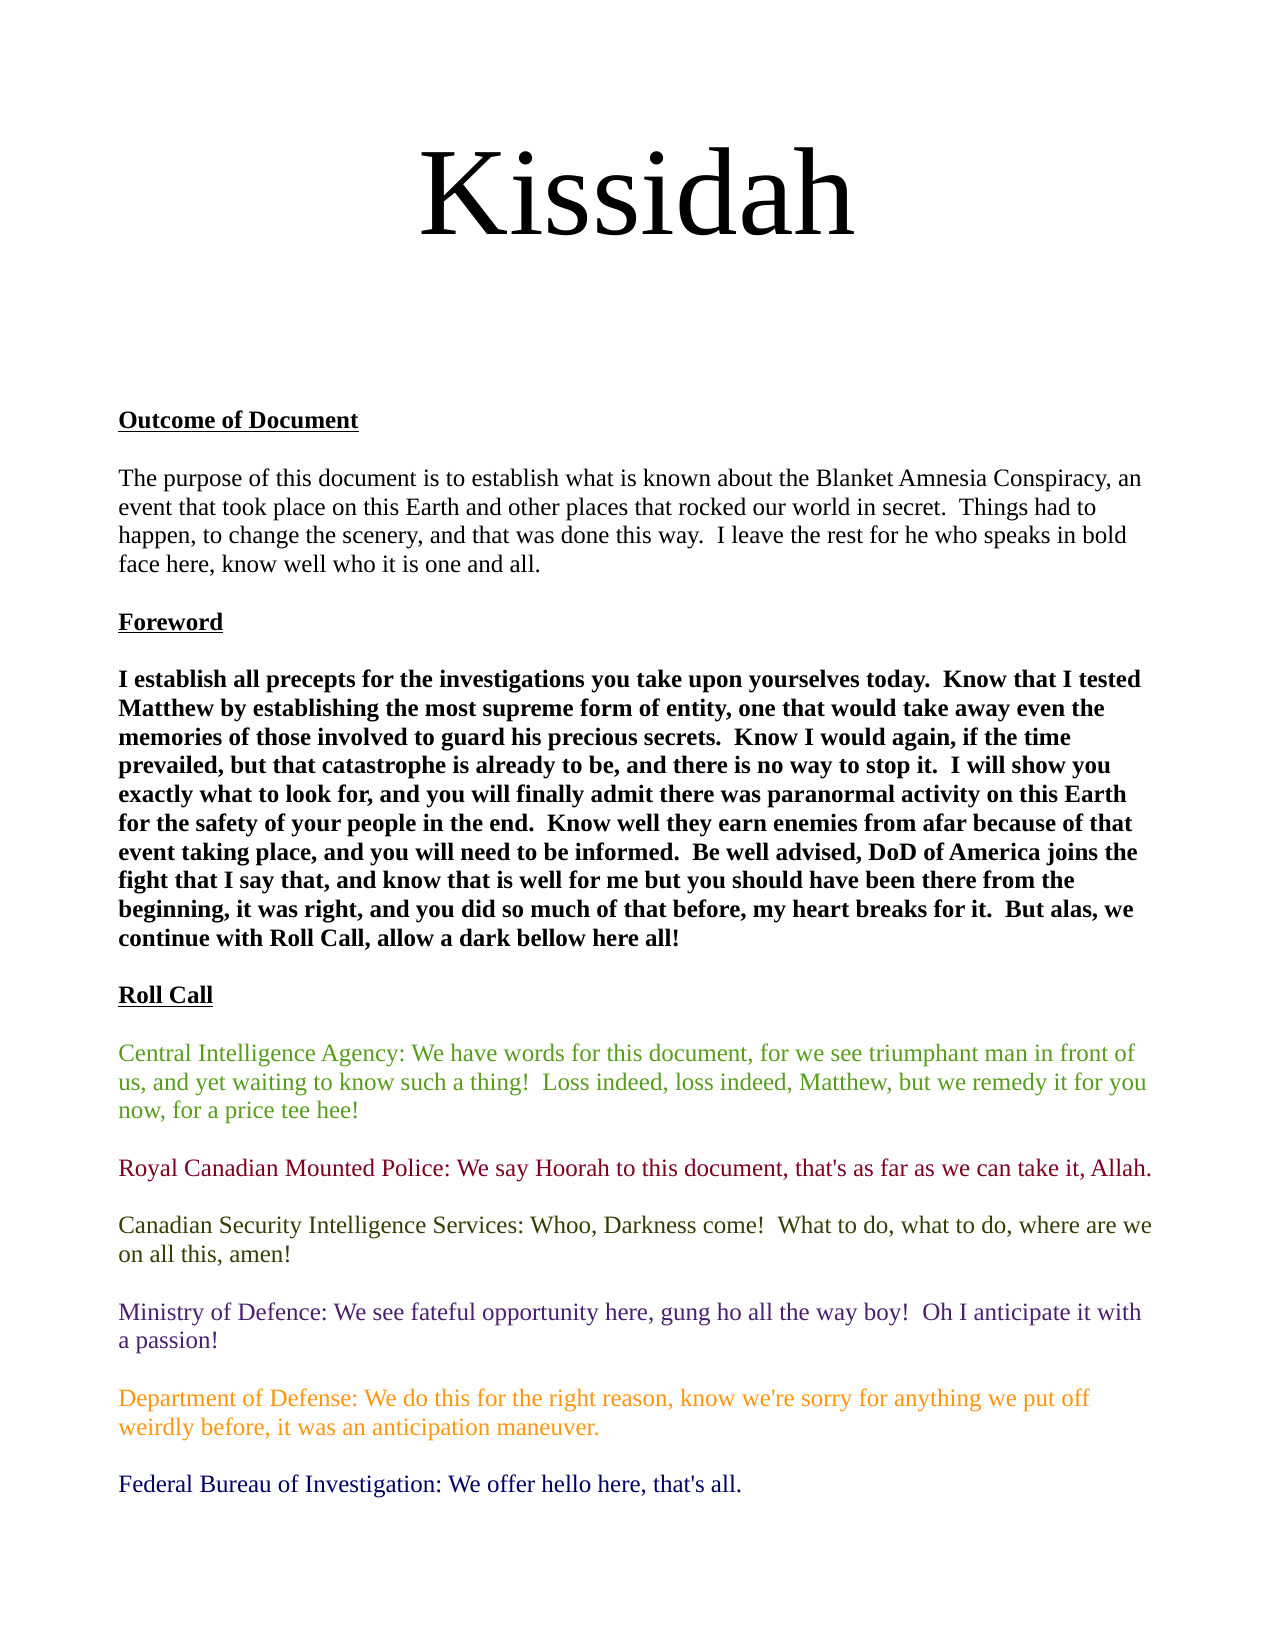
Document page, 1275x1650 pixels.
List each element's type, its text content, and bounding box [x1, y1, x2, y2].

text I establish all precepts for the investigations you take upon yourselves today. Know that I tested Matthew by establishing the most supreme form of entity, one that would take away even the memories of those involved to guard his precious secrets. Know I would again, if the time prevailed, but that catastrophe is already to be, and there is no way to stop it. I will show you exactly what to look for, and you will finally admit there was paranormal activity on this Earth for the safety of your people in the end. Know well they earn enemies from afar because of that event taking place, and you will need to be informed. Be well advised, DoD of America joins the fight that I say that, and know that is well for me but you should have been there from the beginning, it was right, and you did so much of that before, my heart breaks for it. But alas, we continue with Roll Call, allow a dark bellow here all! [118, 664, 1157, 952]
text The purpose of this document is to establish what is known about the Blanket Amnesia Conspiracy, an event that took place on this Earth and other places that rocked our world in secret. Things had to happen, to change the scenery, and that was done this way. I leave the rest for he who speaks in bold face here, know well who it is one and all. [118, 463, 1157, 578]
text Foreword [118, 607, 1157, 636]
text Outcome of Document [118, 406, 1157, 434]
text Federal Bureau of Investigation: We offer hello here, that's all. [118, 1469, 1157, 1498]
text Canadian Security Intelligence Services: Whoo, Darkness come! What to do, what to do, where are we on all this, amen! [118, 1211, 1157, 1268]
text Royal Canadian Mounted Police: We say Hoorah to this document, that's as far as we can take it, Allah. [118, 1153, 1157, 1182]
text Department of Defense: We do this for the right reason, know we're sorry for anything we put off weirdly before, it was an anticipation maneuver. [118, 1383, 1157, 1441]
text Roll Call [118, 981, 1157, 1009]
text Kissidah [118, 118, 1157, 262]
text Ministry of Defence: We see fateful opportunity here, gung ho all the way boy! Oh I anticipate it with a passion! [118, 1297, 1157, 1354]
text Central Intelligence Agency: We have words for this document, for we see triumphant man in front of us, and yet waiting to know such a thing! Loss indeed, loss indeed, Matthew, but we remedy it for you now, for a price tee hee! [118, 1038, 1157, 1124]
